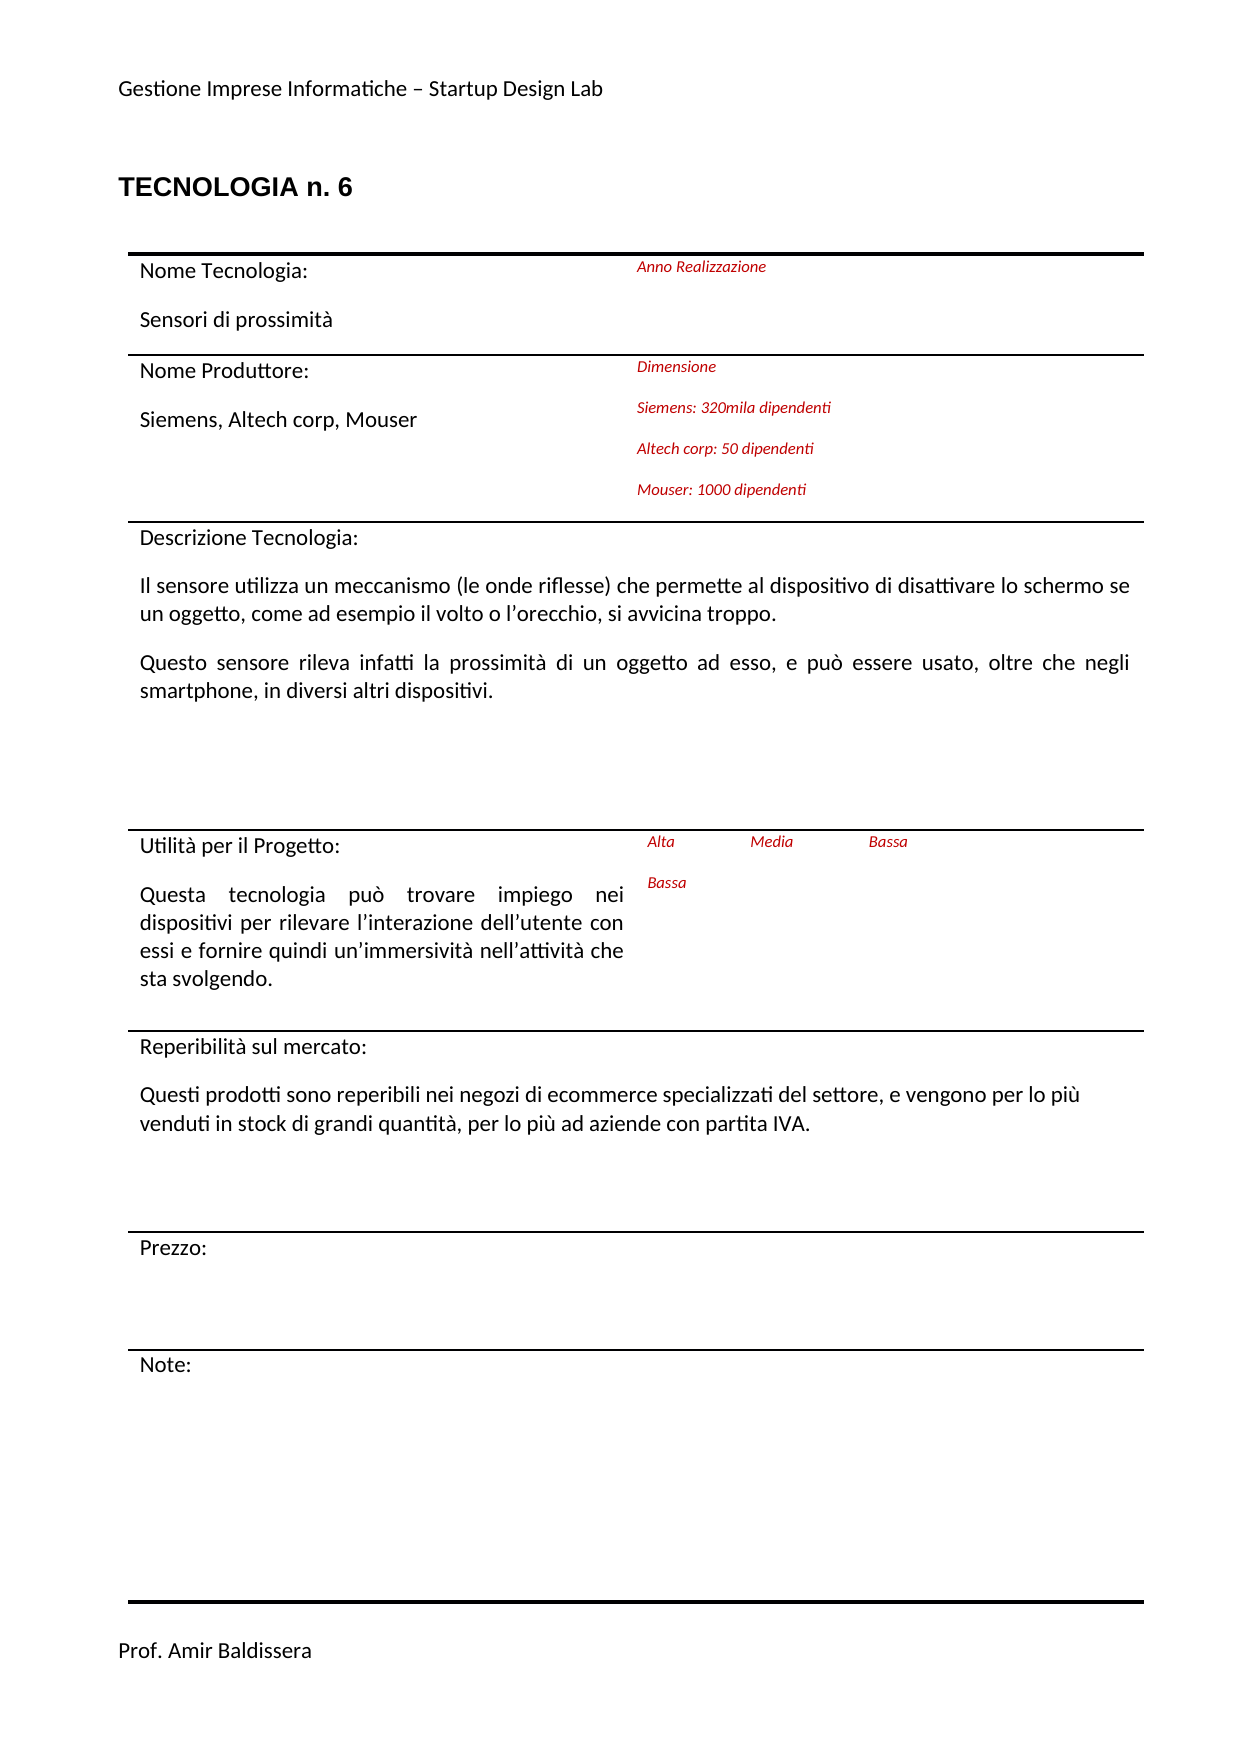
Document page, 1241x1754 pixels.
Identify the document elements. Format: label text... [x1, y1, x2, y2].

table_cell Descrizione Tecnologia: Il sensore utilizza un meccanismo (le onde riflesse) che permette al dispositivo di disattivare lo schermo se un oggetto, come ad esempio il volto o l’orecchio, si avvicina troppo. Questo sensore rileva infatti la prossimità di un oggetto ad esso, e può essere usato, oltre che negli smartphone, in diversi altri dispositivi. [128, 523, 1144, 829]
table_cell Prezzo: [128, 1233, 1144, 1348]
table_cell Dimensione Siemens: 320mila dipendenti Altech corp: 50 dipendenti Mouser: 1000 dipendenti [626, 356, 1144, 521]
table_header Anno Realizzazione [626, 256, 1144, 354]
table_cell Alta Media Bassa Bassa [636, 831, 1144, 1030]
table_cell Nome Produttore: Siemens, Altech corp, Mouser [128, 356, 626, 521]
table_header Nome Tecnologia: Sensori di prossimità [128, 256, 626, 354]
subtitle TECNOLOGIA n. 6 [118, 171, 1122, 203]
table_cell Note: [128, 1351, 1144, 1599]
table_cell Reperibilità sul mercato: Questi prodotti sono reperibili nei negozi di ecommerce specializzati del settore, e vengono per lo più venduti in stock di grandi quantità, per lo più ad aziende con partita IVA. [128, 1032, 1144, 1231]
table_cell Utilità per il Progetto: Questa tecnologia può trovare impiego nei dispositivi per rilevare l’interazione dell’utente con essi e fornire quindi un’immersività nell’attività che sta svolgendo. [128, 831, 636, 1030]
